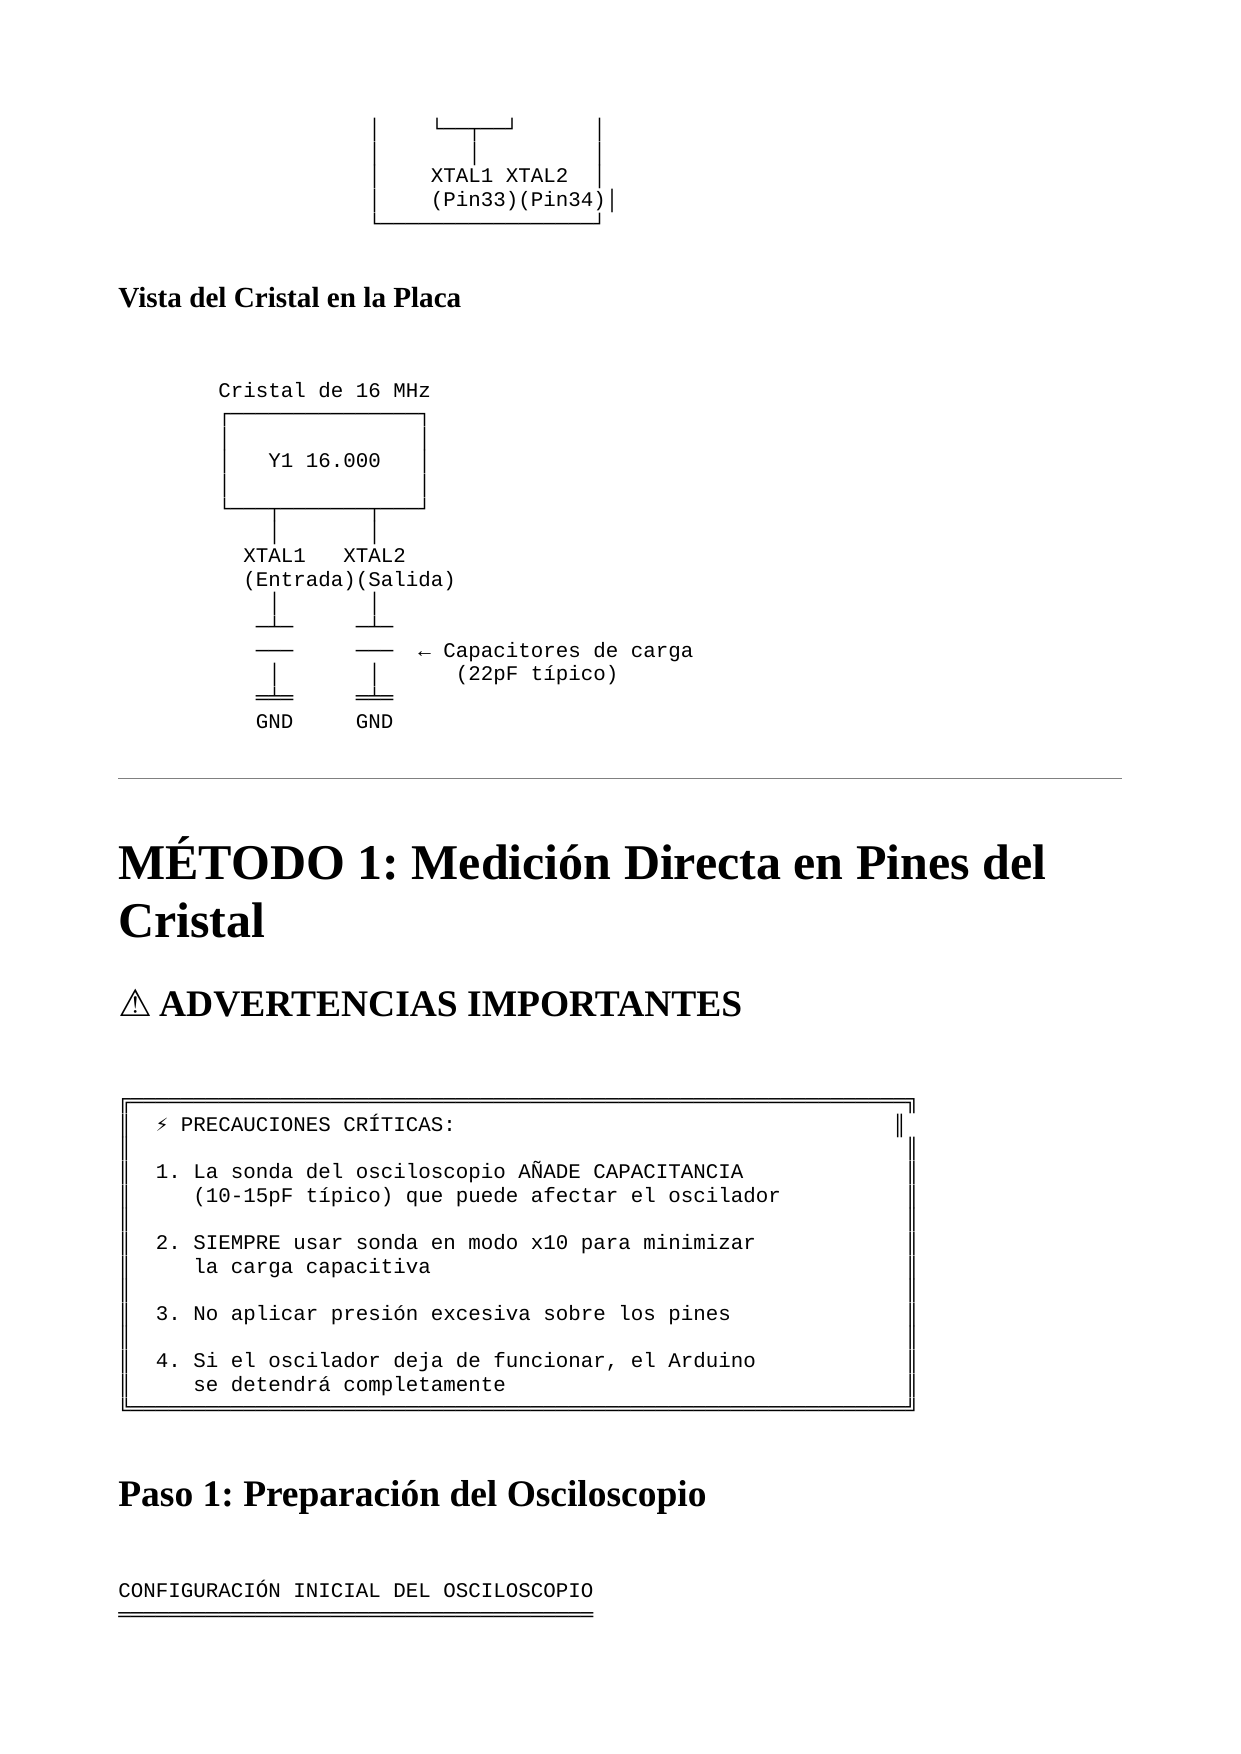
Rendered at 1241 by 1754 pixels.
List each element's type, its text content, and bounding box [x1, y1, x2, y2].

text ║ (10-15pF típico) que puede afectar el oscilador ║ [127, 1185, 909, 1208]
subtitle Paso 1: Preparación del Osciloscopio [118, 1471, 1122, 1514]
text │ │ │ [475, 142, 599, 165]
text └─────────────────┘ [118, 213, 1122, 236]
text └───┬───────┬───┘ [375, 498, 1122, 521]
text ║ ⚡ PRECAUCIONES CRÍTICAS: ║ [127, 1114, 897, 1137]
text │ │ │ [118, 142, 374, 165]
text ║ 3. No aplicar presión excesiva sobre los pines ║ [127, 1303, 909, 1327]
text ║ ⚡ PRECAUCIONES CRÍTICAS: ║ [902, 1114, 1122, 1137]
text │ │ │ [600, 142, 1122, 165]
text ║ la carga capacitiva ║ [127, 1256, 909, 1279]
text ║ la carga capacitiva ║ [914, 1256, 1122, 1279]
text ║ 4. Si el oscilador deja de funcionar, el Arduino ║ [118, 1350, 1122, 1374]
text │ │ (22pF típico) [118, 663, 1122, 687]
text │ Y1 16.000 │ [118, 451, 1122, 474]
text │ │ [118, 427, 224, 451]
subtitle Vista del Cristal en la Placa [118, 280, 1122, 314]
text │ │ [118, 521, 1122, 545]
text CONFIGURACIÓN INICIAL DEL OSCILOSCOPIO [118, 1580, 1122, 1604]
text ║ ║ [118, 1137, 1122, 1161]
text ─── ─── ← Capacitores de carga [118, 640, 1122, 663]
text (Entrada)(Salida) [118, 569, 1122, 592]
text └───┬───────┬───┘ [275, 509, 374, 521]
text ║ 3. No aplicar presión excesiva sobre los pines ║ [914, 1303, 1122, 1327]
text ┌───────────────┐ [118, 403, 1122, 427]
subtitle ⚠️ ADVERTENCIAS IMPORTANTES [118, 981, 1122, 1024]
subtitle MÉTODO 1: Medición Directa en Pines del Cristal [118, 833, 1122, 948]
text ║ ║ [118, 1279, 1122, 1303]
text ══════════════════════════════════════ [118, 1604, 1122, 1627]
text │ (Pin33)(Pin34)│ [118, 189, 1122, 213]
text ─┴─ ─┴─ [118, 616, 1122, 640]
text ║ 2. SIEMPRE usar sonda en modo x10 para minimizar ║ [118, 1232, 1122, 1256]
text │ │ │ [375, 142, 474, 165]
text ║ ║ [118, 1208, 1122, 1232]
text ═╧═ ═╧═ [118, 687, 1122, 711]
text │ │ [225, 427, 424, 451]
text ╔══════════════════════════════════════════════════════════════╗ [118, 1090, 1122, 1114]
text │ └──┬──┘ │ [118, 118, 1122, 142]
text │ │ [118, 474, 1122, 498]
text ║ 1. La sonda del osciloscopio AÑADE CAPACITANCIA ║ [118, 1161, 1122, 1185]
text └───┬───────┬───┘ [225, 498, 424, 508]
text ╚══════════════════════════════════════════════════════════════╝ [118, 1397, 1122, 1421]
text Cristal de 16 MHz [118, 379, 1122, 403]
text └───┬───────┬───┘ [118, 498, 274, 521]
text GND GND [118, 711, 1122, 734]
text XTAL1 XTAL2 [118, 545, 1122, 569]
text ║ se detendrá completamente ║ [127, 1374, 909, 1397]
text ║ (10-15pF típico) que puede afectar el oscilador ║ [914, 1185, 1122, 1208]
text │ │ [118, 592, 1122, 616]
text ║ ║ [118, 1327, 1122, 1350]
text │ XTAL1 XTAL2 │ [118, 165, 1122, 189]
text ║ se detendrá completamente ║ [914, 1374, 1122, 1397]
text │ │ [425, 427, 1122, 451]
